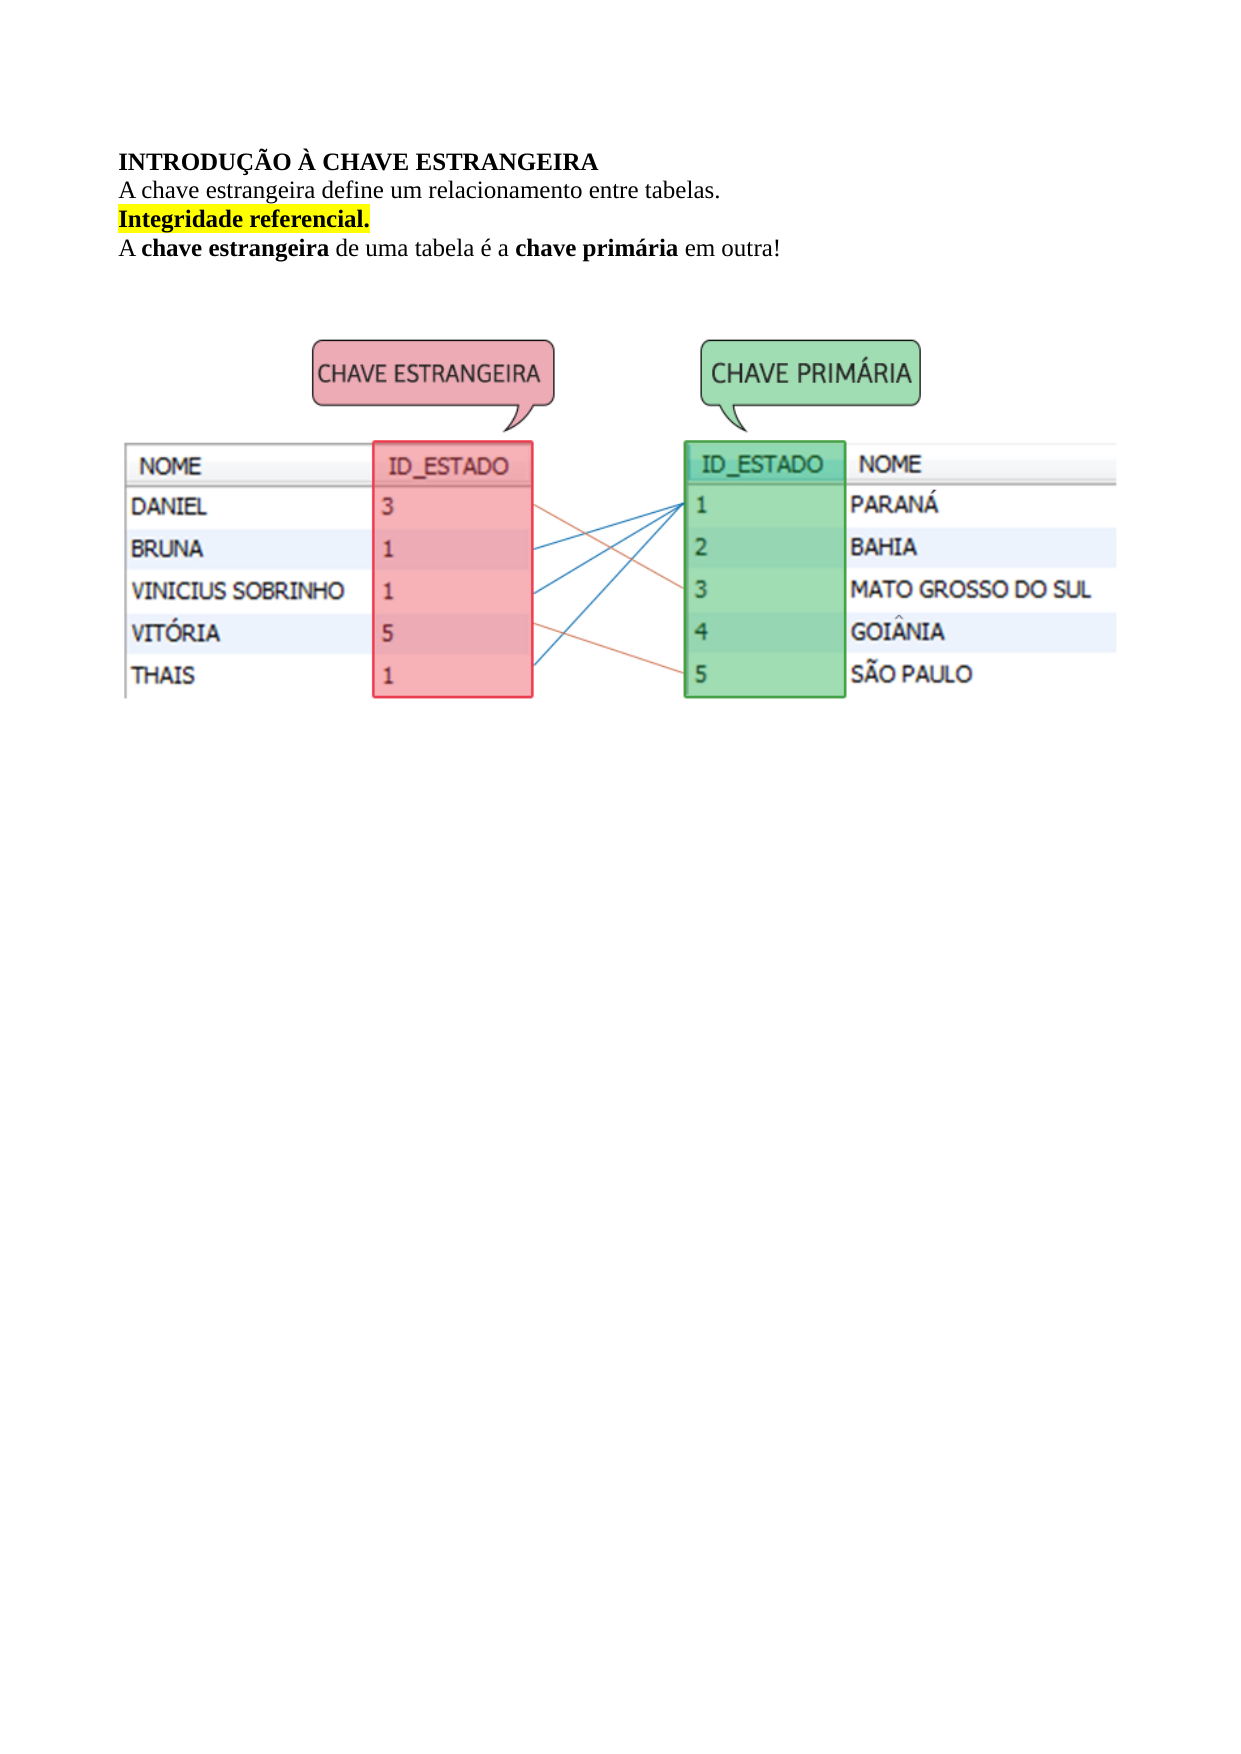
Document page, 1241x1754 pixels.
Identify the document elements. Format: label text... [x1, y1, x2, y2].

picture [118, 319, 1123, 709]
text INTRODUÇÃO À CHAVE ESTRANGEIRA [118, 147, 1122, 176]
text Integridade referencial. [118, 204, 1122, 233]
text A chave estrangeira define um relacionamento entre tabelas. [118, 176, 1122, 204]
text A chave estrangeira de uma tabela é a chave primária em outra! [118, 233, 1122, 262]
